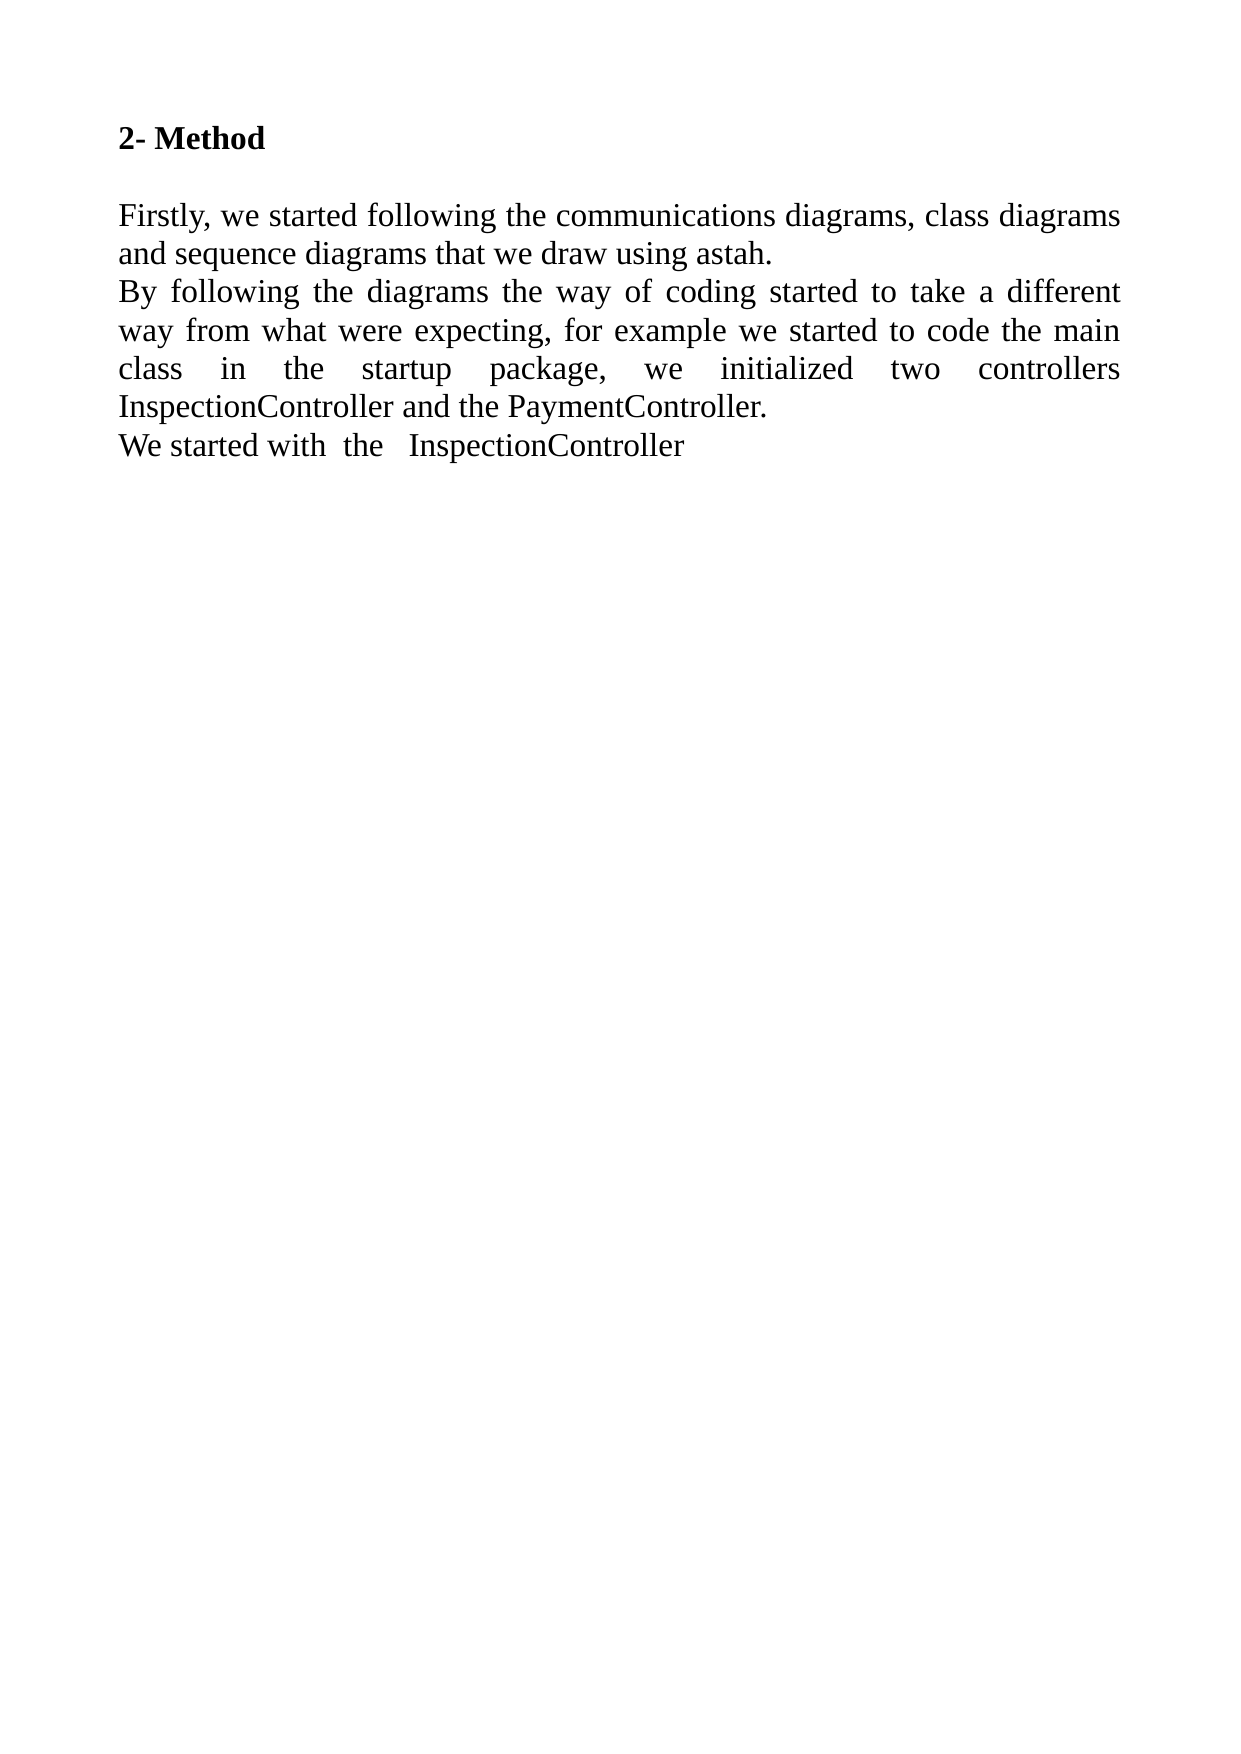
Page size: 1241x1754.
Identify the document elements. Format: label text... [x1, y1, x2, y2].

text By following the diagrams the way of coding started to take a different way from what were expecting, for example we started to code the main class in the startup package, we initialized two controllers InspectionController and the PaymentController. [118, 271, 1122, 425]
text Firstly, we started following the communications diagrams, class diagrams and sequence diagrams that we draw using astah. [118, 195, 1122, 271]
text We started with the InspectionController [118, 425, 1122, 463]
text 2- Method [118, 118, 1122, 156]
